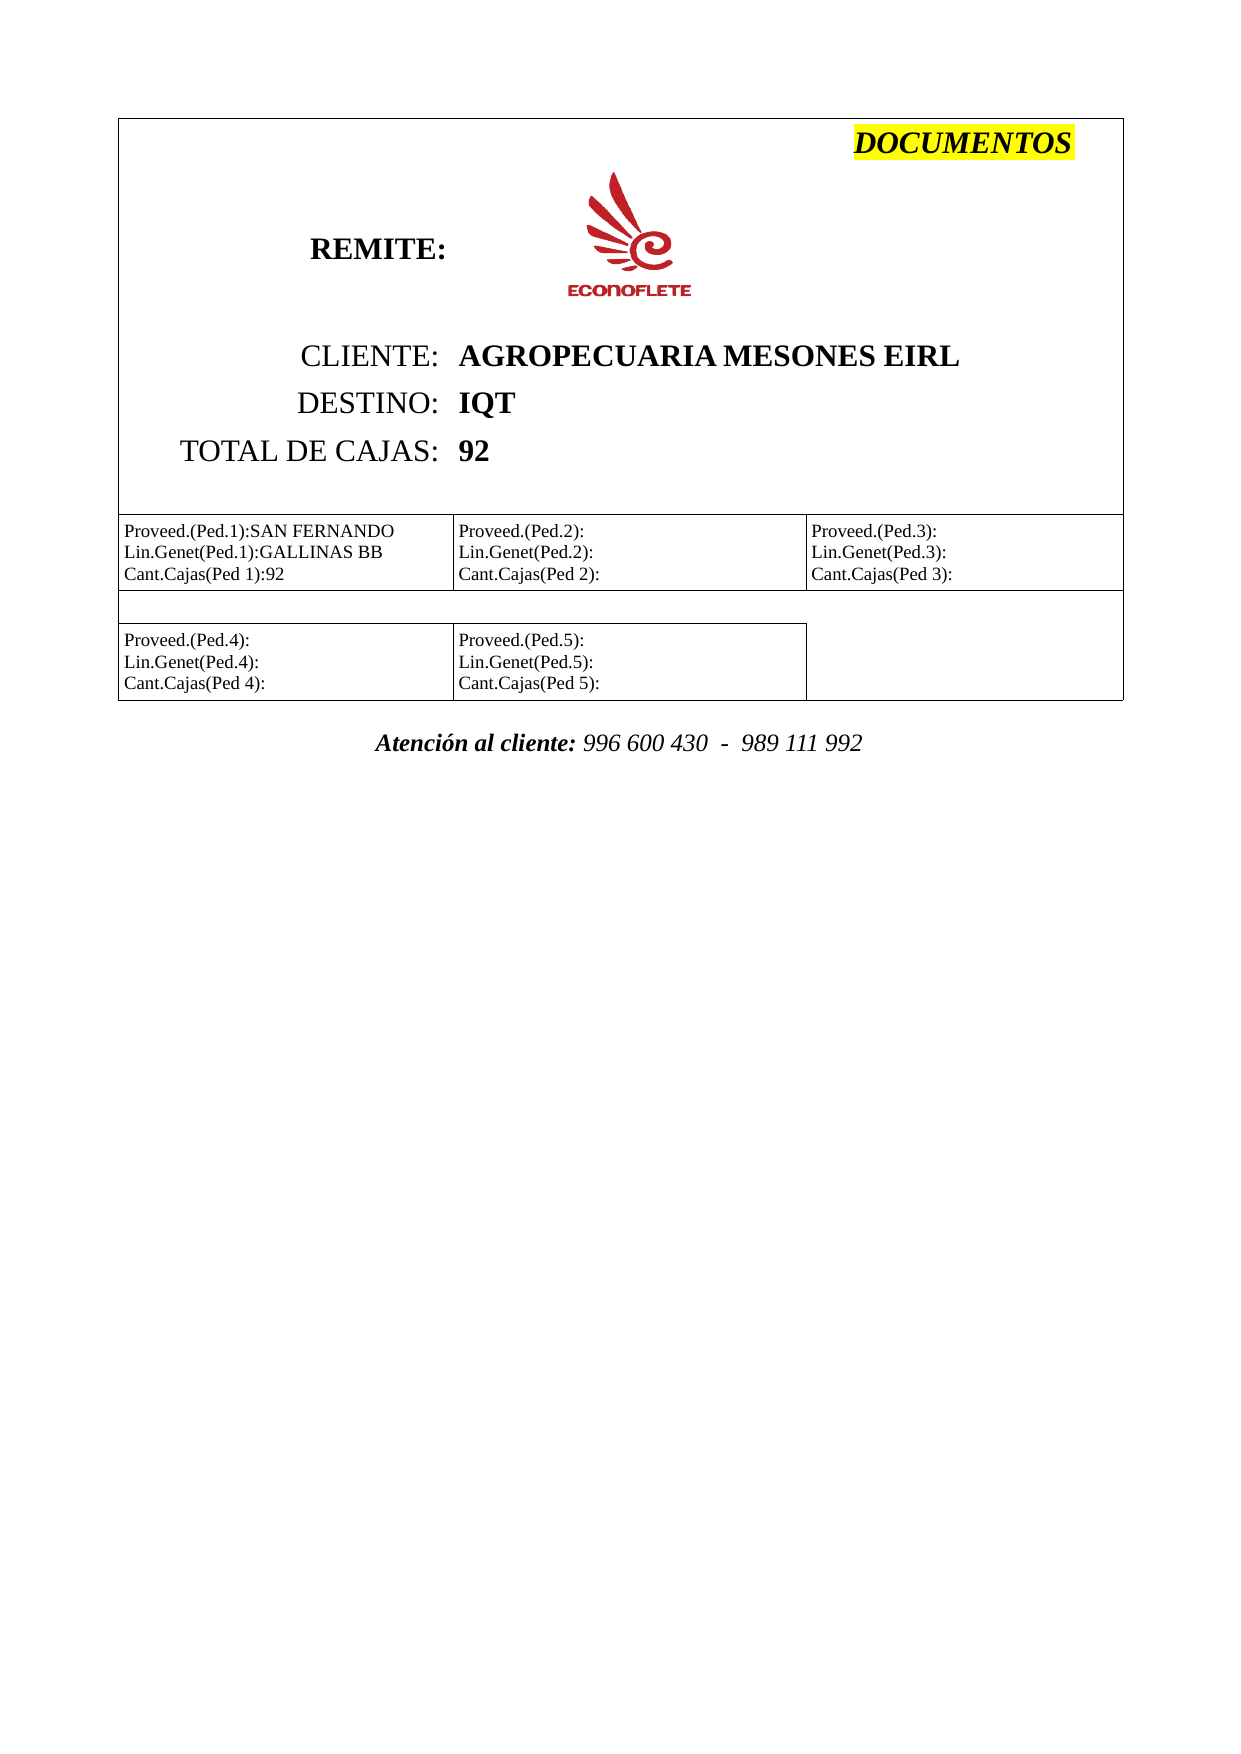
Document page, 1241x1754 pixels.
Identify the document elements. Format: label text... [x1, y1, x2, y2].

table_cell Proveed.(Ped.1):SAN FERNANDO Lin.Genet(Ped.1):GALLINAS BB Cant.Cajas(Ped 1):92 [119, 515, 453, 590]
table_cell Proveed.(Ped.5): Lin.Genet(Ped.5): Cant.Cajas(Ped 5): [454, 624, 806, 699]
table_cell DESTINO: [119, 379, 453, 426]
table_cell REMITE: [119, 166, 453, 332]
table_cell [119, 474, 453, 514]
picture [552, 171, 707, 297]
table_cell TOTAL DE CAJAS: [119, 426, 453, 474]
table_cell [806, 379, 1123, 426]
table_cell [806, 166, 1123, 332]
table_cell Proveed.(Ped.4): Lin.Genet(Ped.4): Cant.Cajas(Ped 4): [119, 624, 453, 699]
table_cell [453, 166, 806, 332]
table_cell [806, 474, 1123, 514]
table_cell IQT [453, 379, 806, 426]
table_cell [119, 591, 453, 623]
table_cell AGROPECUARIA MESONES EIRL [453, 332, 1123, 379]
table_cell 92 [453, 426, 1123, 474]
table_header DOCUMENTOS [806, 119, 1123, 166]
table_cell [807, 623, 1123, 699]
table_cell [453, 591, 806, 623]
table_cell [453, 474, 806, 514]
table_header [119, 119, 453, 166]
text Atención al cliente: 996 600 430 - 989 111 992 [118, 728, 1122, 757]
table_cell [806, 591, 1123, 623]
table_cell CLIENTE: [119, 332, 453, 379]
table_cell Proveed.(Ped.2): Lin.Genet(Ped.2): Cant.Cajas(Ped 2): [454, 515, 806, 590]
table_cell Proveed.(Ped.3): Lin.Genet(Ped.3): Cant.Cajas(Ped 3): [807, 515, 1123, 590]
table_header [453, 119, 806, 166]
